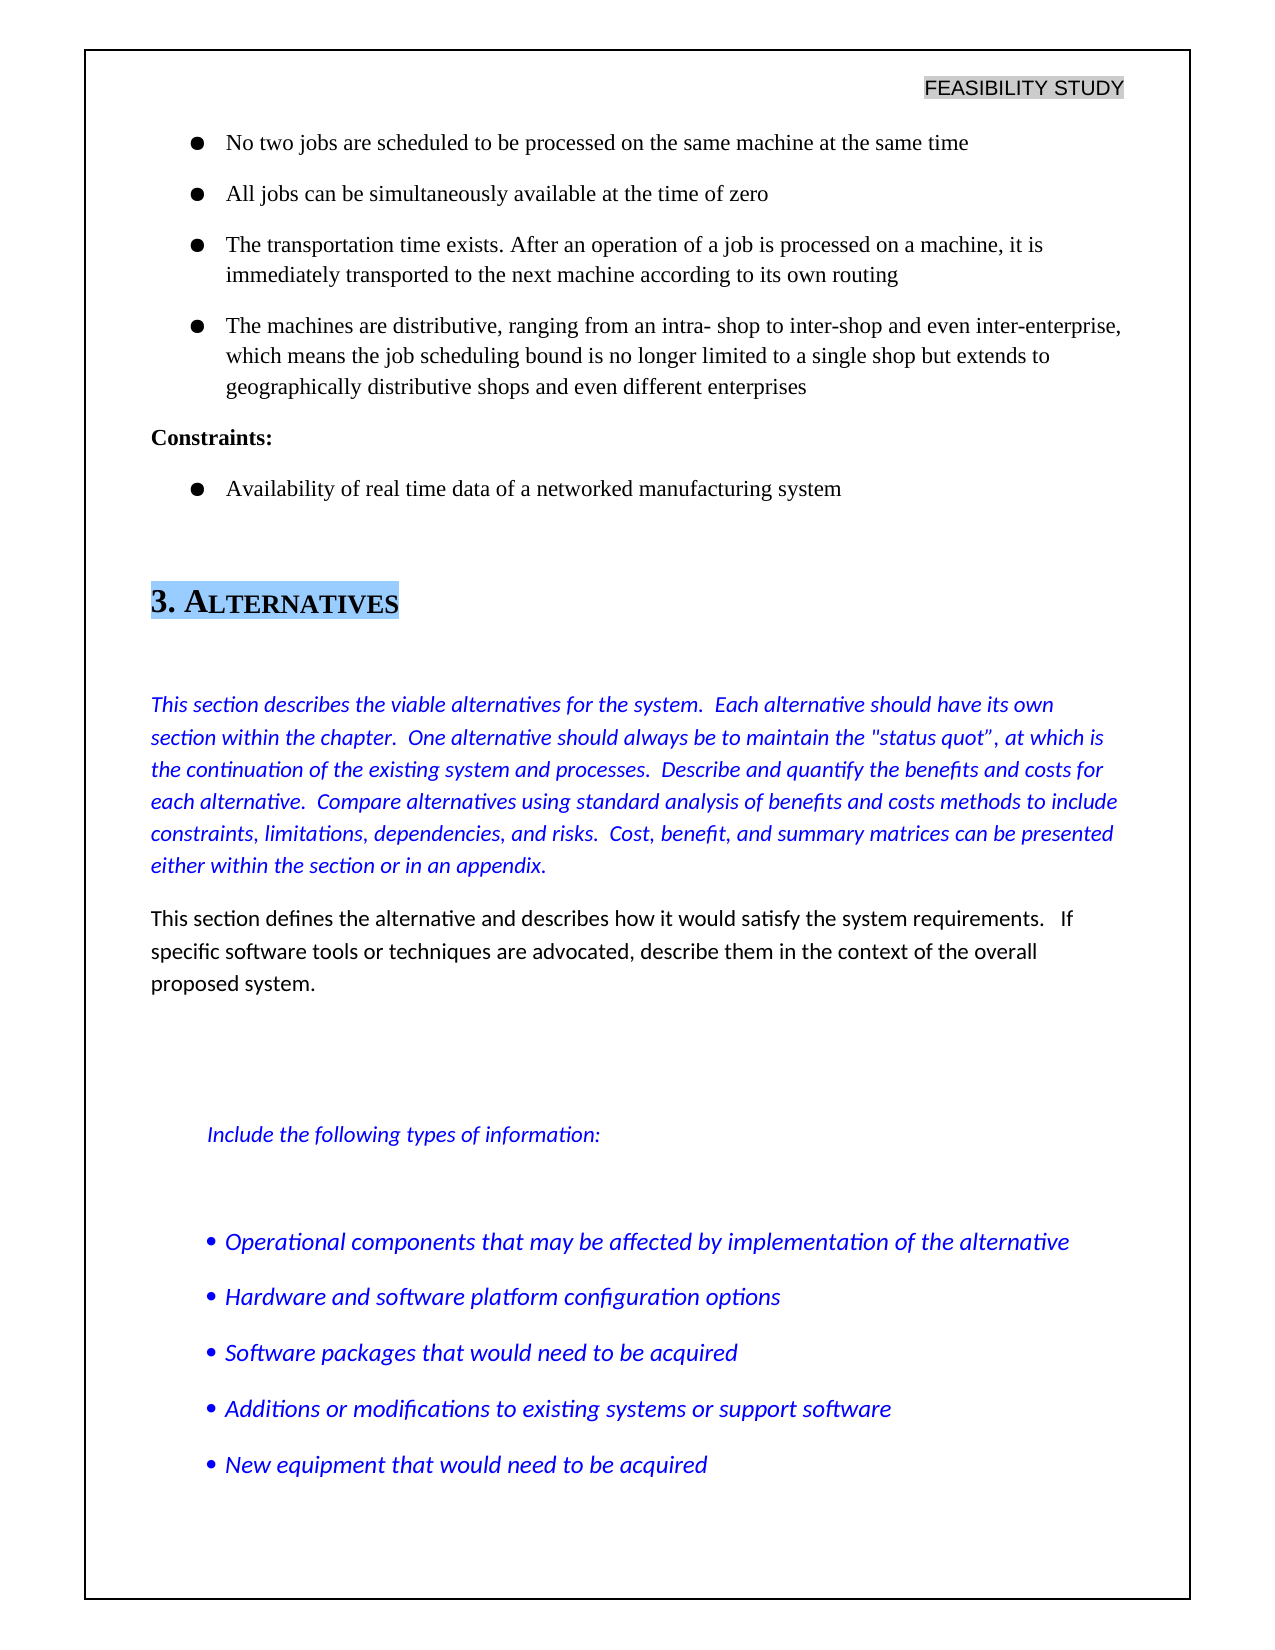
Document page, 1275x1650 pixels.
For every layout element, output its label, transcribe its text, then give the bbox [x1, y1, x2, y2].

text Include the following types of information: [207, 1120, 1124, 1148]
list New equipment that would need to be acquired [207, 1449, 1124, 1479]
text Constraints: [151, 424, 1124, 450]
subtitle 3. ALTERNATIVES [151, 581, 1124, 619]
list The machines are distributive, ranging from an intra- shop to inter-shop and even inter-enterprise, which means the job scheduling bound is no longer limited to a single shop but extends to geographically distributive shops and even different enterprises [188, 312, 1124, 399]
list Hardware and software platform configuration options [207, 1282, 1124, 1312]
list No two jobs are scheduled to be processed on the same machine at the same time [188, 129, 1124, 155]
text This section describes the viable alternatives for the system. Each alternative should have its own section within the chapter. One alternative should always be to maintain the "status quot”, at which is the continuation of the existing system and processes. Describe and quantify the benefits and costs for each alternative. Compare alternatives using standard analysis of benefits and costs methods to include constraints, limitations, dependencies, and risks. Cost, benefit, and summary matrices can be presented either within the section or in an appendix. [151, 691, 1124, 879]
list Operational components that may be affected by implementation of the alternative [207, 1226, 1124, 1256]
list Additions or modifications to existing systems or support software [207, 1393, 1124, 1424]
list Availability of real time data of a networked manufacturing system [188, 475, 1124, 501]
list Software packages that would need to be acquired [207, 1337, 1124, 1368]
text This section defines the alternative and describes how it would satisfy the system requirements. If specific software tools or techniques are advocated, describe them in the context of the overall proposed system. [151, 904, 1124, 997]
list All jobs can be simultaneously available at the time of zero [188, 180, 1124, 206]
list The transportation time exists. After an operation of a job is processed on a machine, it is immediately transported to the next machine according to its own routing [188, 231, 1124, 288]
